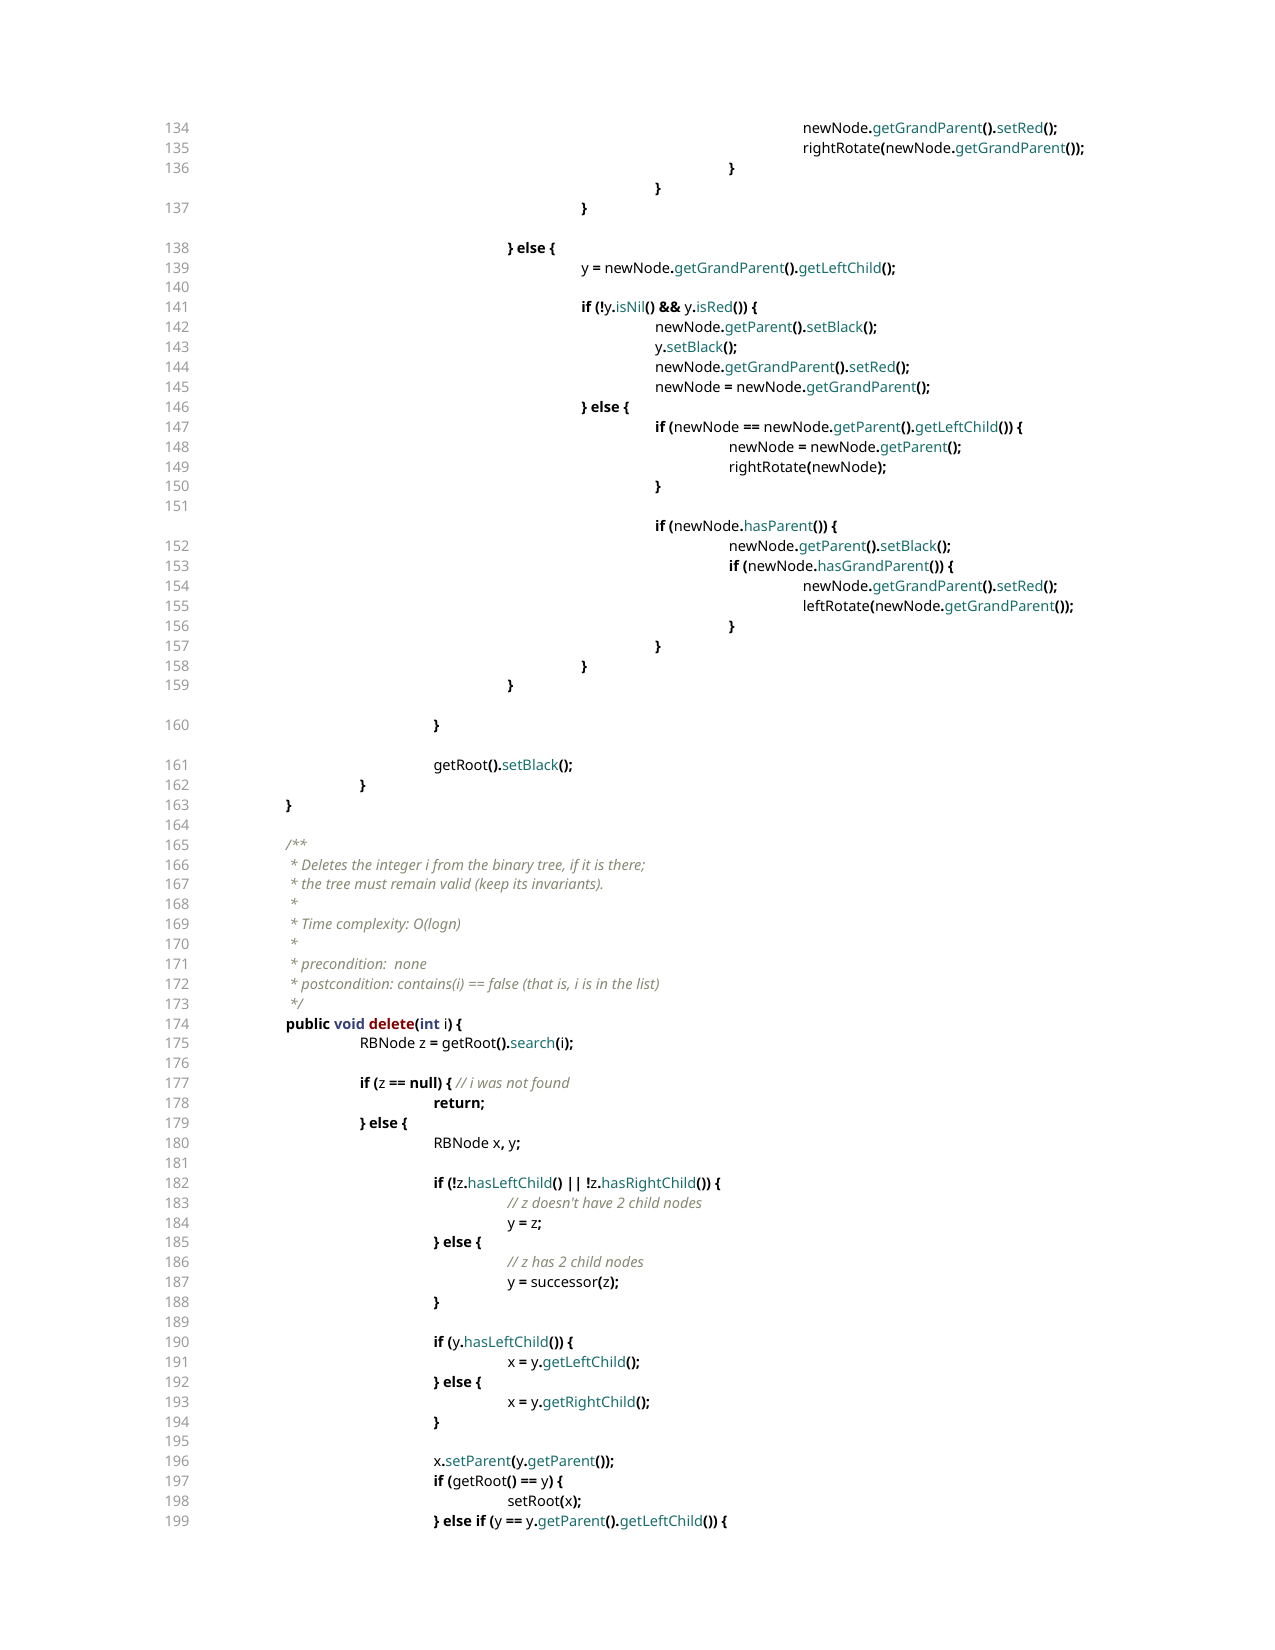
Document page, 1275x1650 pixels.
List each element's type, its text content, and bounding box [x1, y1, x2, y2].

table_header 134 135 136 137 138 139 140 141 142 143 144 145 146 147 148 149 150 151 152 153 154 155 156 157 158 159 160 161 162 163 164 165 166 167 168 169 170 171 172 173 174 175 176 177 178 179 180 181 182 183 184 185 186 187 188 189 190 191 192 193 194 195 196 197 198 199 [139, 118, 201, 1531]
table_header newNode.getGrandParent().setRed(); rightRotate(newNode.getGrandParent()); } } } } else { y = newNode.getGrandParent().getLeftChild(); if (!y.isNil() && y.isRed()) { newNode.getParent().setBlack(); y.setBlack(); newNode.getGrandParent().setRed(); newNode = newNode.getGrandParent(); } else { if (newNode == newNode.getParent().getLeftChild()) { newNode = newNode.getParent(); rightRotate(newNode); } if (newNode.hasParent()) { newNode.getParent().setBlack(); if (newNode.hasGrandParent()) { newNode.getGrandParent().setRed(); leftRotate(newNode.getGrandParent()); } } } } } getRoot().setBlack(); } } /** * Deletes the integer i from the binary tree, if it is there; * the tree must remain valid (keep its invariants). * * Time complexity: O(logn) * * precondition: none * postcondition: contains(i) == false (that is, i is in the list) */ public void delete(int i) { RBNode z = getRoot().search(i); if (z == null) { // i was not found return; } else { RBNode x, y; if (!z.hasLeftChild() || !z.hasRightChild()) { // z doesn't have 2 child nodes y = z; } else { // z has 2 child nodes y = successor(z); } if (y.hasLeftChild()) { x = y.getLeftChild(); } else { x = y.getRightChild(); } x.setParent(y.getParent()); if (getRoot() == y) { setRoot(x); } else if (y == y.getParent().getLeftChild()) { [201, 118, 1109, 1531]
